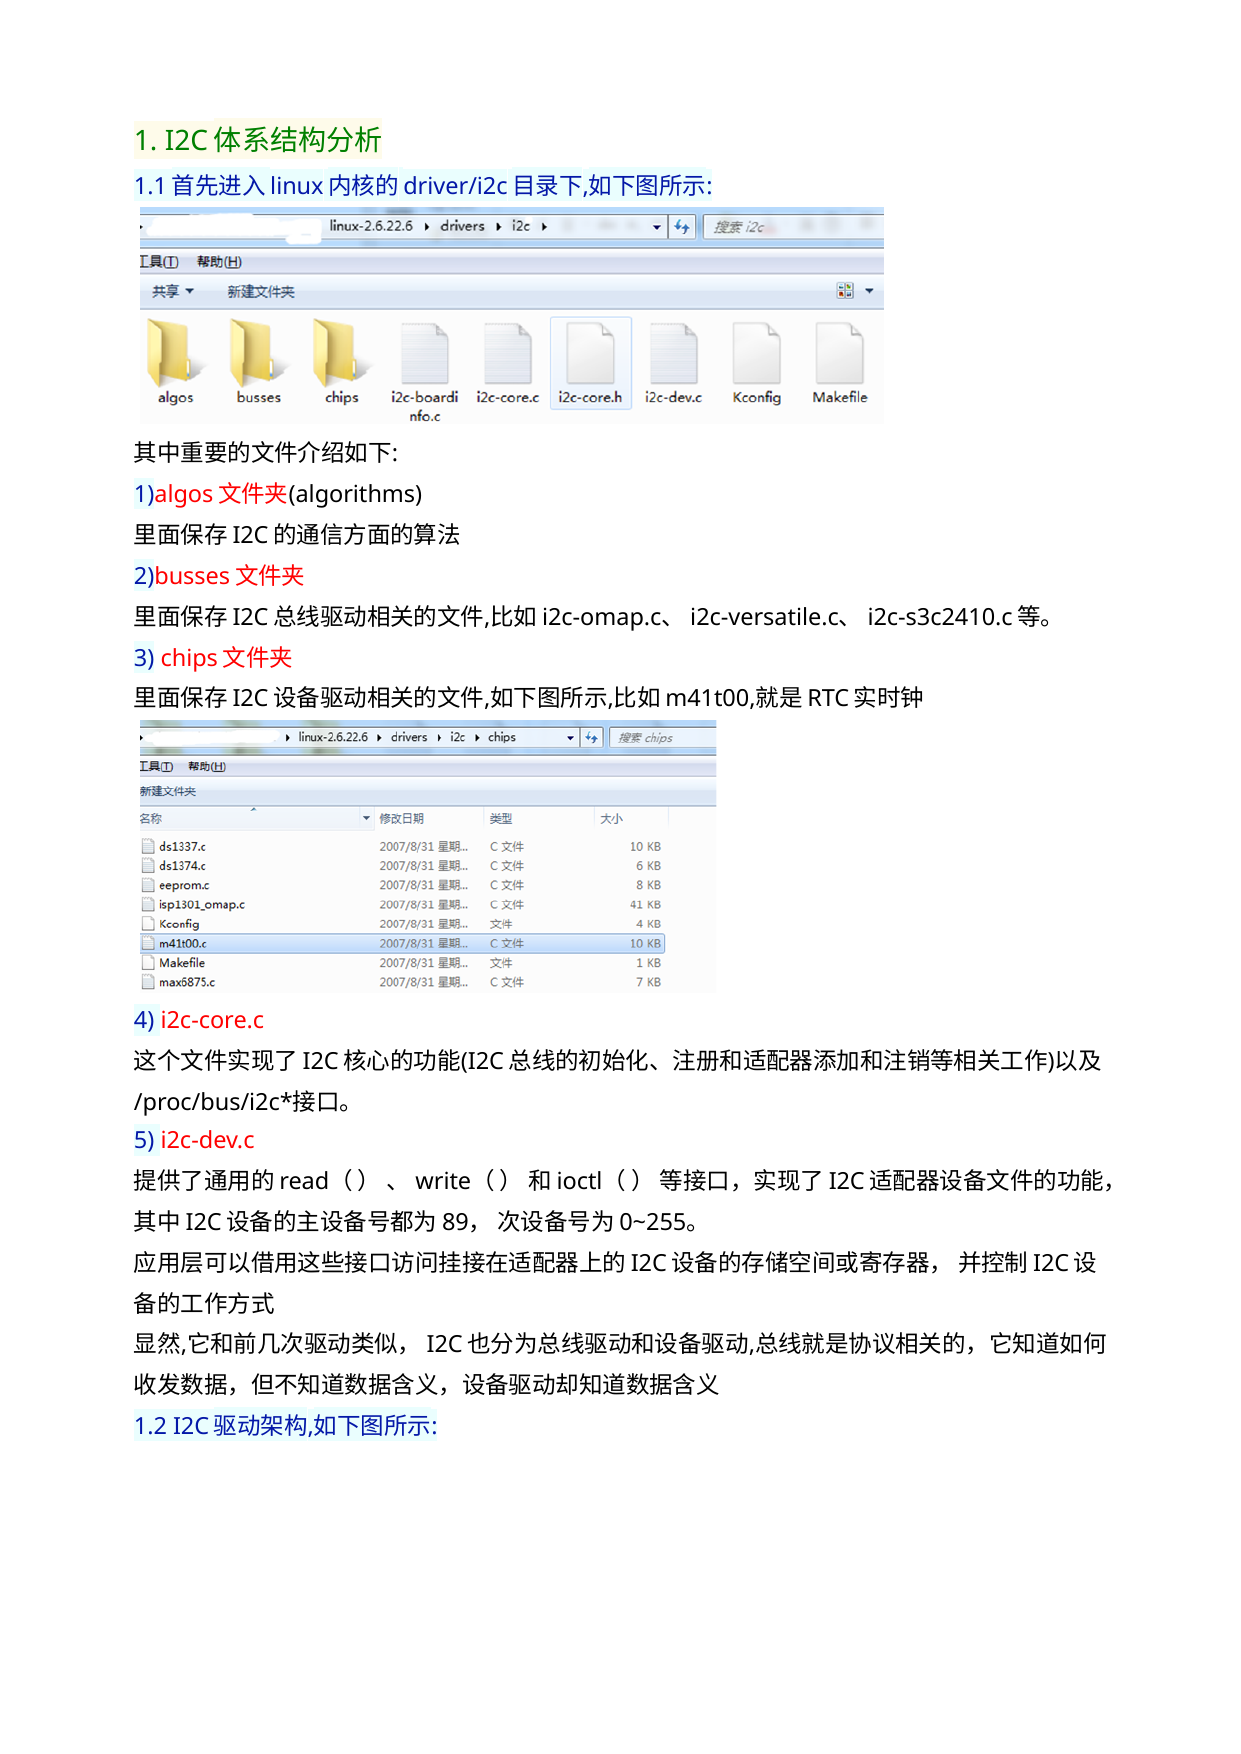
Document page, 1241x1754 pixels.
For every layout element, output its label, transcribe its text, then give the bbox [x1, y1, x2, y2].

text 其中重要的文件介绍如下: [134, 435, 1106, 469]
text 1.2 I2C驱动架构,如下图所示: [134, 1407, 1106, 1441]
text 4) i2c-core.c 这个文件实现了I2C核心的功能(I2C总线的初始化、注册和适配器添加和注销等相关工作)以及/proc/bus/i2c*接口。 5) i2c-dev.c 提供了通用的read（ ） 、 write（ ） 和ioctl（ ） 等接口，实现了I2C适配器设备文件的功能，其中I2C设备的主设备号都为89， 次设备号为0~255。 应用层可以借用这些接口访问挂接在适配器上的I2C设备的存储空间或寄存器， 并控制I2C设备的工作方式 [134, 1003, 1106, 1319]
text 2)busses文件夹 [134, 557, 1106, 591]
text 1.1首先进入linux内核的driver/i2c目录下,如下图所示: [134, 167, 1106, 201]
text 1)algos文件夹(algorithms) [134, 476, 1106, 509]
text 显然,它和前几次驱动类似， I2C也分为总线驱动和设备驱动,总线就是协议相关的，它知道如何收发数据，但不知道数据含义，设备驱动却知道数据含义 [134, 1326, 1106, 1400]
text 1. I2C体系结构分析 [134, 118, 1106, 159]
text 里面保存I2C设备驱动相关的文件,如下图所示,比如m41t00,就是RTC实时钟 [134, 680, 1106, 714]
text 里面保存I2C的通信方面的算法 [134, 516, 1106, 550]
text 3) chips文件夹 [134, 639, 1106, 673]
text 里面保存I2C总线驱动相关的文件,比如i2c-omap.c、 i2c-versatile.c、 i2c-s3c2410.c等。 [134, 598, 1106, 632]
picture [140, 207, 884, 424]
picture [140, 720, 717, 993]
